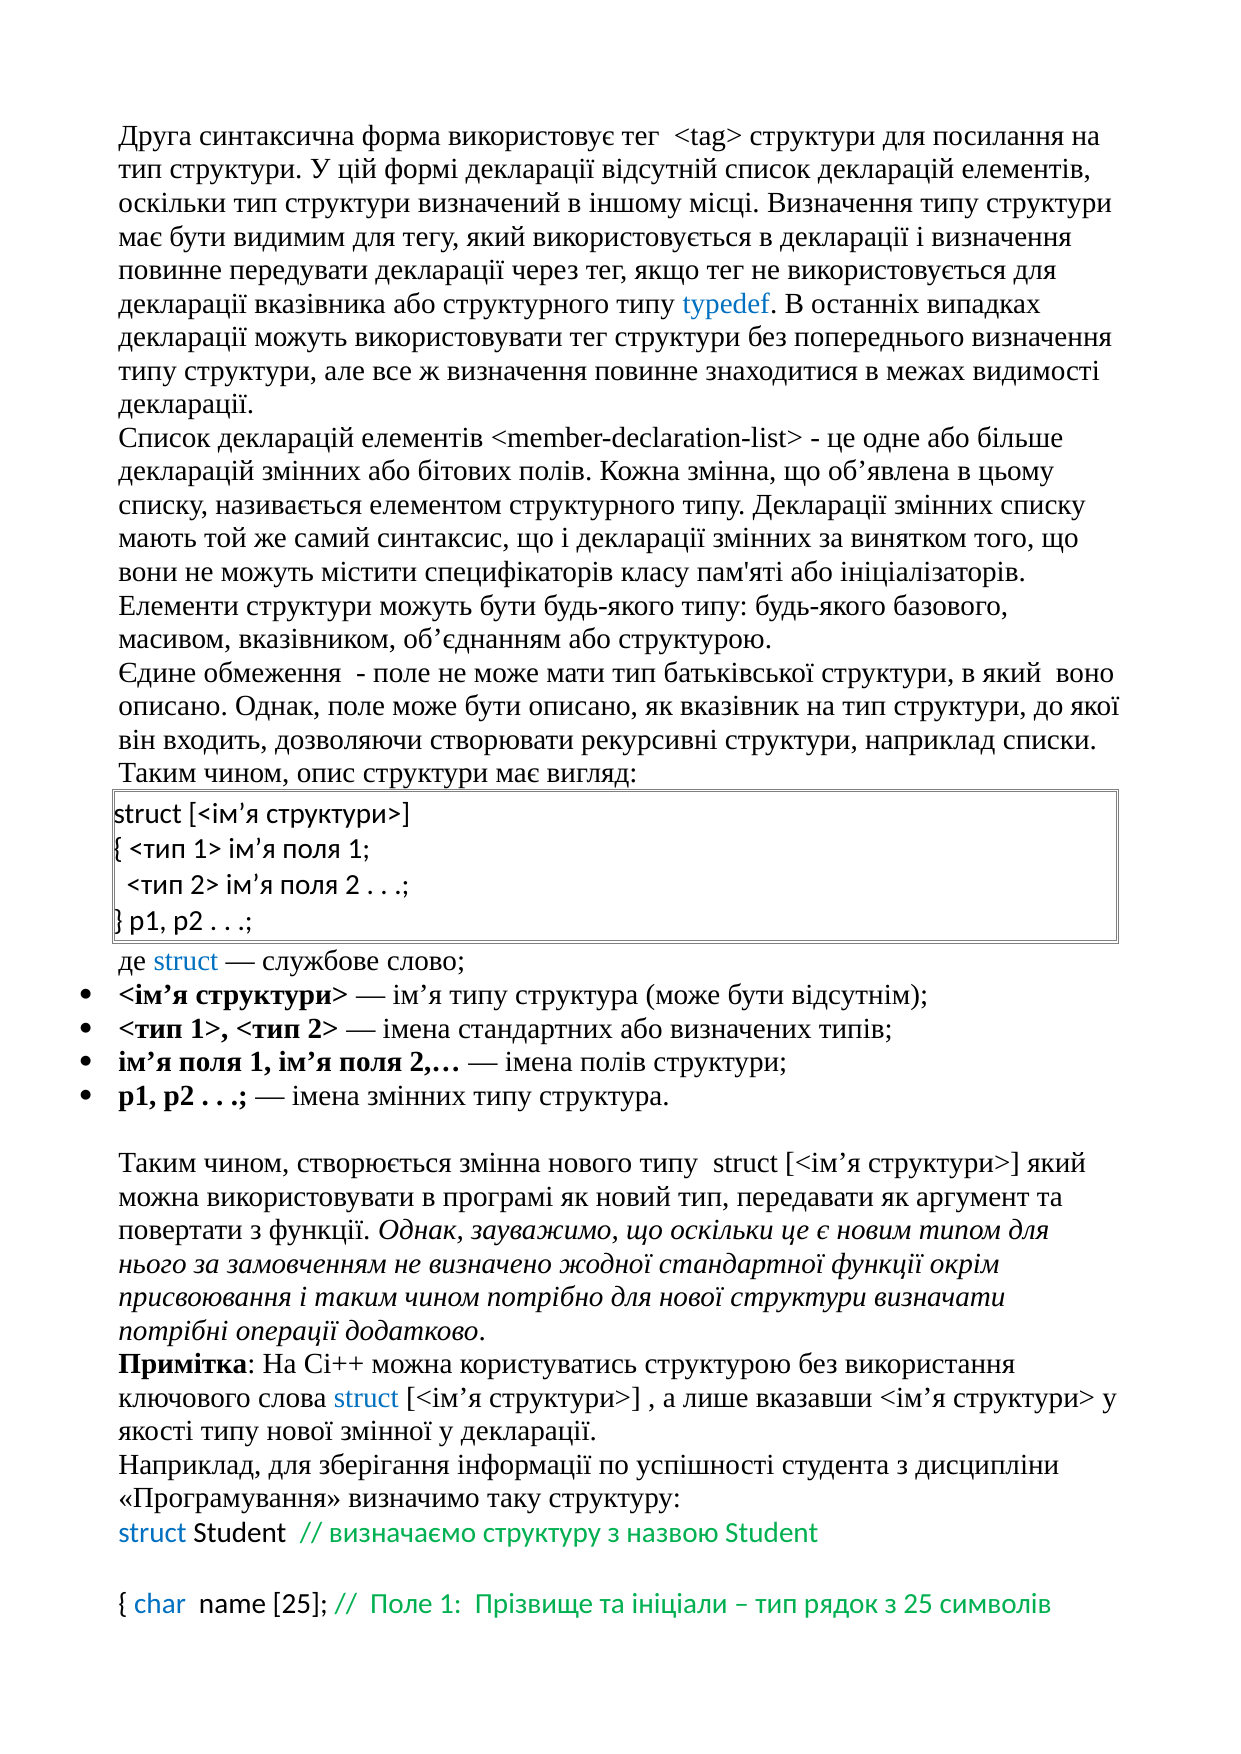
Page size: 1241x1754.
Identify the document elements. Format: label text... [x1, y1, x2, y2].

list <тип 1>, <тип 2> — імена стандартних або визначених типів; [81, 1011, 1122, 1044]
text struct Student // визначаємо структуру з назвою Student [118, 1514, 1122, 1550]
list ім’я поля 1, ім’я поля 2,… — імена полів структури; [81, 1044, 1122, 1078]
text { char name [25]; // Поле 1: Прізвище та ініціали – тип рядок з 25 символів [118, 1585, 1122, 1621]
text Єдине обмеження - поле не може мати тип батьківської структури, в який воно описано. Однак, поле може бути описано, як вказівник на тип структури, до якої він входить, дозволяючи створювати рекурсивні структури, наприклад списки. [118, 655, 1122, 755]
list <ім’я структури> — ім’я типу структура (може бути відсутнім); [81, 977, 1122, 1011]
text Друга синтаксична форма використовує тег <tag> структури для посилання на тип структури. У цій формі декларації відсутній список декларацій елементів, оскільки тип структури визначений в іншому місці. Визначення типу структури має бути видимим для тегу, який використовується в декларації і визначення повинне передувати декларації через тег, якщо тег не використовується для декларації вказівника або структурного типу typedef. В останніх випадках декларації можуть використовувати тег структури без попереднього визначення типу структури, але все ж визначення повинне знаходитися в межах видимості декларації. [118, 118, 1122, 420]
text Таким чином, опис структури має вигляд: [118, 755, 1122, 789]
table_header struct [<ім’я структури>] { <тип 1> ім’я поля 1; <тип 2> ім’я поля 2 . . .; } р1, р2 . . .; [115, 792, 1116, 940]
text Список декларацій елементів <member-declaration-list> - це одне або більше декларацій змінних або бітових полів. Кожна змінна, що об’явлена в цьому списку, називається елементом структурного типу. Декларації змінних списку мають той же самий синтаксис, що і декларації змінних за винятком того, що вони не можуть містити специфікаторів класу пам'яті або ініціалізаторів. Елементи структури можуть бути будь-якого типу: будь-якого базового, масивом, вказівником, об’єднанням або структурою. [118, 420, 1122, 655]
text Таким чином, створюється змінна нового типу struct [<ім’я структури>] який можна використовувати в програмі як новий тип, передавати як аргумент та повертати з функції. Однак, зауважимо, що оскільки це є новим типом для нього за замовченням не визначено жодної стандартної функції окрім присвоювання і таким чином потрібно для нової структури визначати потрібні операції додатково. [118, 1145, 1122, 1346]
text де struct — службове слово; [118, 943, 1122, 977]
text Наприклад, для зберігання інформації по успішності студента з дисципліни «Програмування» визначимо таку структуру: [118, 1447, 1122, 1514]
text Примітка: На Сі++ можна користуватись структурою без використання ключового слова struct [<ім’я структури>] , а лише вказавши <ім’я структури> у якості типу нової змінної у декларації. [118, 1346, 1122, 1447]
list р1, р2 . . .; — імена змінних типу структура. [81, 1078, 1122, 1112]
